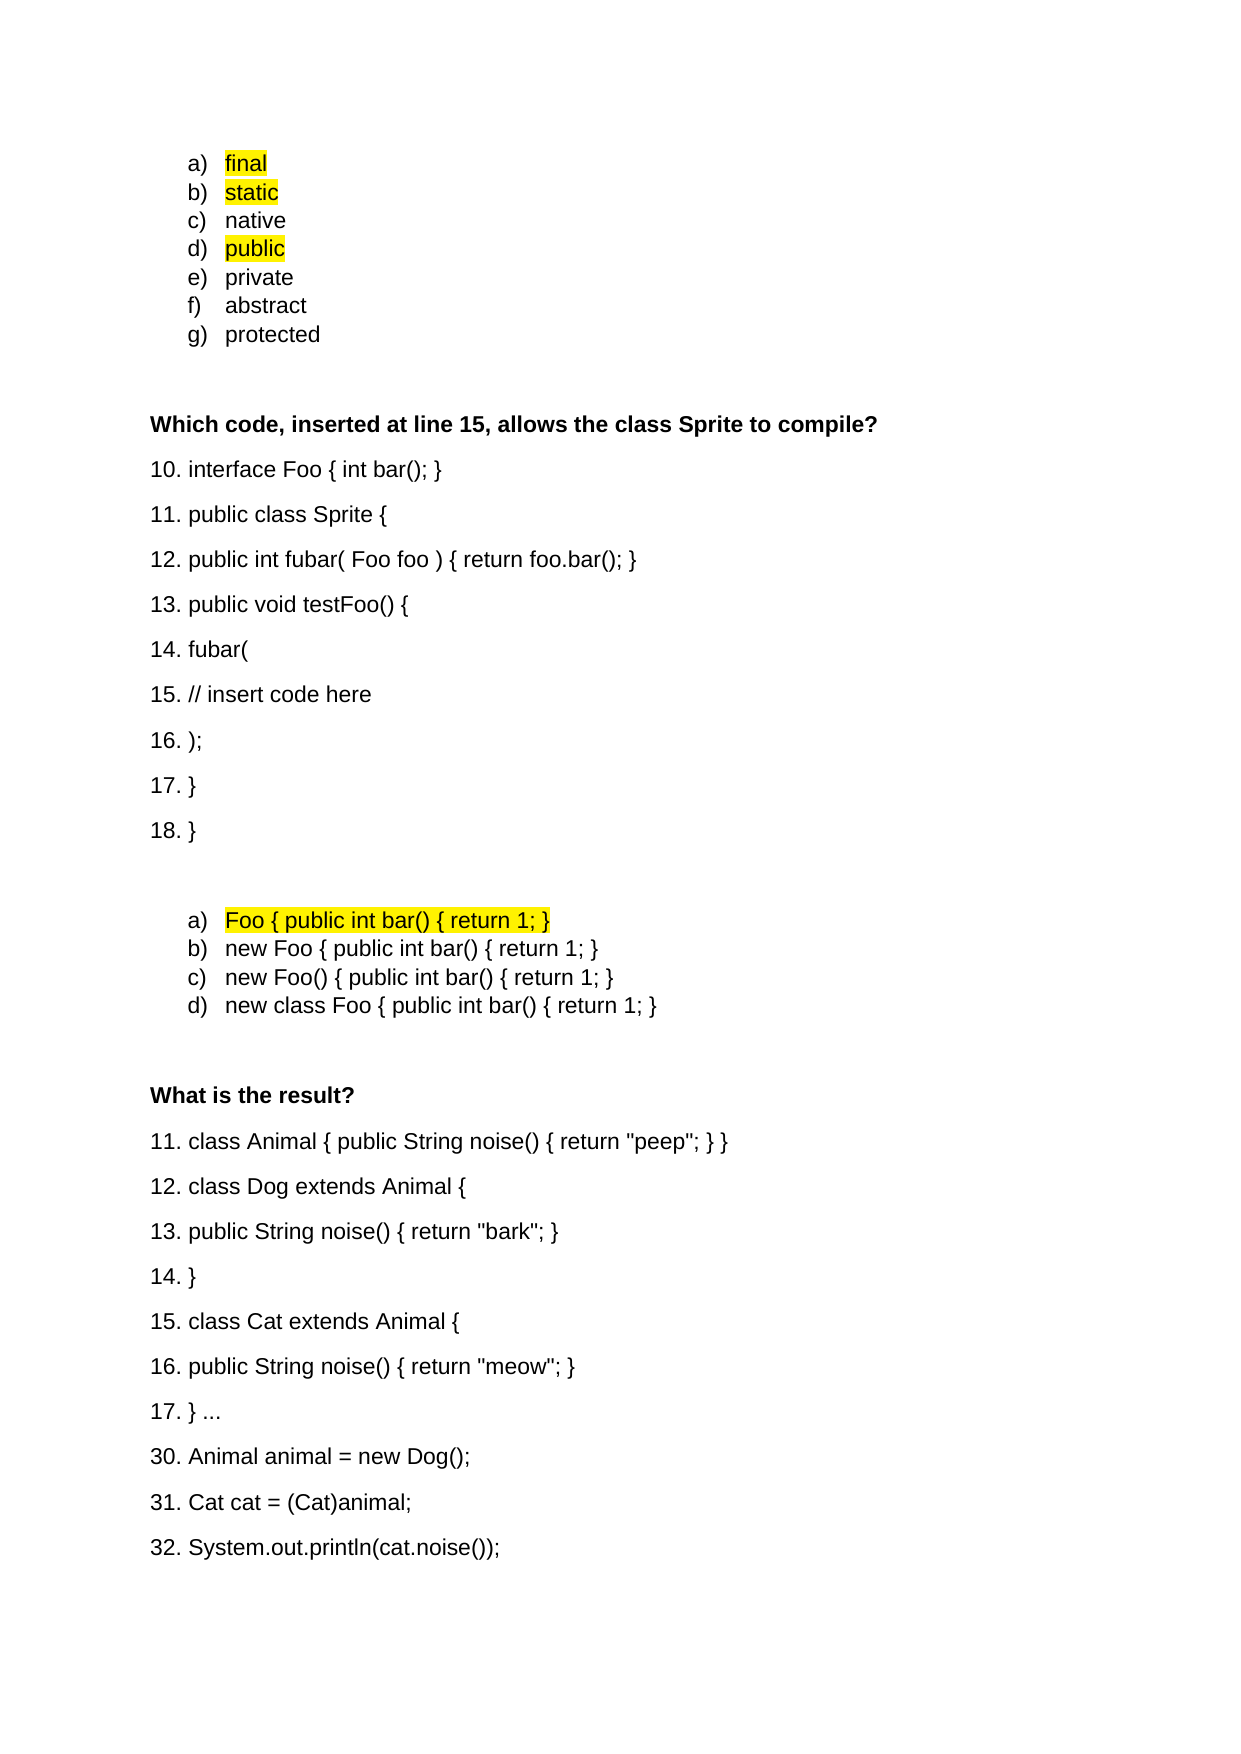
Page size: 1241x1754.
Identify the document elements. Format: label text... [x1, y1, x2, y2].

text 16. ); [150, 727, 1090, 753]
text 18. } [150, 817, 1090, 843]
text 11. public class Sprite { [150, 501, 1090, 527]
text 30. Animal animal = new Dog(); [150, 1443, 1090, 1470]
text 31. Cat cat = (Cat)animal; [150, 1488, 1090, 1515]
text 32. System.out.println(cat.noise()); [150, 1533, 1090, 1560]
text 14. } [150, 1263, 1090, 1289]
list private [187, 264, 1090, 290]
list new Foo { public int bar() { return 1; } [187, 935, 1090, 962]
text 13. public String noise() { return "bark"; } [150, 1218, 1090, 1244]
list abstract [187, 292, 1090, 318]
text 17. } ... [150, 1398, 1090, 1424]
list new class Foo { public int bar() { return 1; } [187, 992, 1090, 1019]
text 16. public String noise() { return "meow"; } [150, 1353, 1090, 1379]
text 17. } [150, 772, 1090, 798]
text 12. public int fubar( Foo foo ) { return foo.bar(); } [150, 546, 1090, 572]
text 13. public void testFoo() { [150, 591, 1090, 618]
text 15. // insert code here [150, 681, 1090, 708]
list native [187, 207, 1090, 233]
list final [187, 150, 1090, 176]
text 15. class Cat extends Animal { [150, 1308, 1090, 1334]
text 12. class Dog extends Animal { [150, 1173, 1090, 1199]
list protected [187, 321, 1090, 347]
text Which code, inserted at line 15, allows the class Sprite to compile? [150, 411, 1090, 437]
list Foo { public int bar() { return 1; } [187, 907, 1090, 933]
list new Foo() { public int bar() { return 1; } [187, 964, 1090, 990]
text What is the result? [150, 1082, 1090, 1109]
text 11. class Animal { public String noise() { return "peep"; } } [150, 1128, 1090, 1154]
text 14. fubar( [150, 636, 1090, 663]
list static [187, 178, 1090, 205]
text 10. interface Foo { int bar(); } [150, 456, 1090, 482]
list public [187, 235, 1090, 262]
